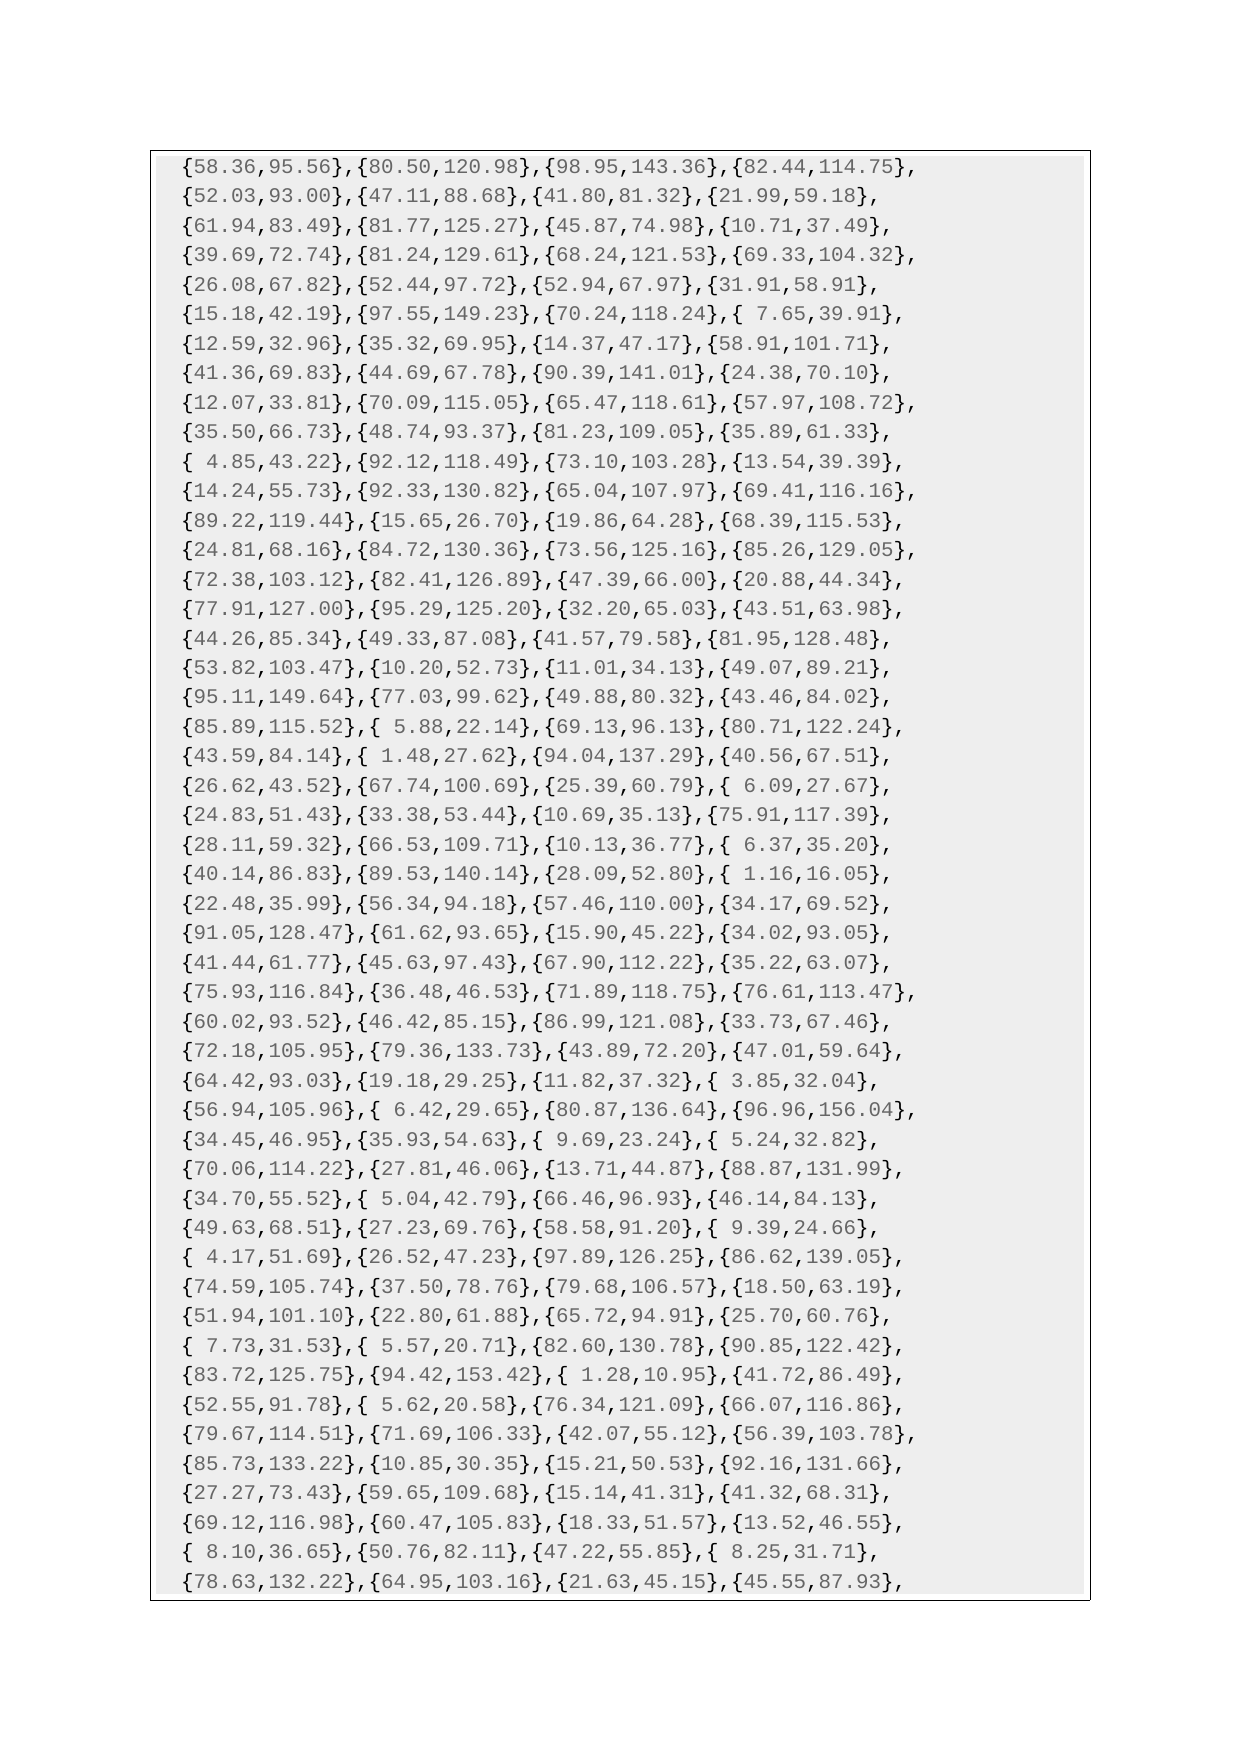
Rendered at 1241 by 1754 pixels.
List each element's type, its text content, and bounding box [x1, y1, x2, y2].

table_header {58.36,95.56},{80.50,120.98},{98.95,143.36},{82.44,114.75}, {52.03,93.00},{47.11,88.68},{41.80,81.32},{21.99,59.18}, {61.94,83.49},{81.77,125.27},{45.87,74.98},{10.71,37.49}, {39.69,72.74},{81.24,129.61},{68.24,121.53},{69.33,104.32}, {26.08,67.82},{52.44,97.72},{52.94,67.97},{31.91,58.91}, {15.18,42.19},{97.55,149.23},{70.24,118.24},{ 7.65,39.91}, {12.59,32.96},{35.32,69.95},{14.37,47.17},{58.91,101.71}, {41.36,69.83},{44.69,67.78},{90.39,141.01},{24.38,70.10}, {12.07,33.81},{70.09,115.05},{65.47,118.61},{57.97,108.72}, {35.50,66.73},{48.74,93.37},{81.23,109.05},{35.89,61.33}, { 4.85,43.22},{92.12,118.49},{73.10,103.28},{13.54,39.39}, {14.24,55.73},{92.33,130.82},{65.04,107.97},{69.41,116.16}, {89.22,119.44},{15.65,26.70},{19.86,64.28},{68.39,115.53}, {24.81,68.16},{84.72,130.36},{73.56,125.16},{85.26,129.05}, {72.38,103.12},{82.41,126.89},{47.39,66.00},{20.88,44.34}, {77.91,127.00},{95.29,125.20},{32.20,65.03},{43.51,63.98}, {44.26,85.34},{49.33,87.08},{41.57,79.58},{81.95,128.48}, {53.82,103.47},{10.20,52.73},{11.01,34.13},{49.07,89.21}, {95.11,149.64},{77.03,99.62},{49.88,80.32},{43.46,84.02}, {85.89,115.52},{ 5.88,22.14},{69.13,96.13},{80.71,122.24}, {43.59,84.14},{ 1.48,27.62},{94.04,137.29},{40.56,67.51}, {26.62,43.52},{67.74,100.69},{25.39,60.79},{ 6.09,27.67}, {24.83,51.43},{33.38,53.44},{10.69,35.13},{75.91,117.39}, {28.11,59.32},{66.53,109.71},{10.13,36.77},{ 6.37,35.20}, {40.14,86.83},{89.53,140.14},{28.09,52.80},{ 1.16,16.05}, {22.48,35.99},{56.34,94.18},{57.46,110.00},{34.17,69.52}, {91.05,128.47},{61.62,93.65},{15.90,45.22},{34.02,93.05}, {41.44,61.77},{45.63,97.43},{67.90,112.22},{35.22,63.07}, {75.93,116.84},{36.48,46.53},{71.89,118.75},{76.61,113.47}, {60.02,93.52},{46.42,85.15},{86.99,121.08},{33.73,67.46}, {72.18,105.95},{79.36,133.73},{43.89,72.20},{47.01,59.64}, {64.42,93.03},{19.18,29.25},{11.82,37.32},{ 3.85,32.04}, {56.94,105.96},{ 6.42,29.65},{80.87,136.64},{96.96,156.04}, {34.45,46.95},{35.93,54.63},{ 9.69,23.24},{ 5.24,32.82}, {70.06,114.22},{27.81,46.06},{13.71,44.87},{88.87,131.99}, {34.70,55.52},{ 5.04,42.79},{66.46,96.93},{46.14,84.13}, {49.63,68.51},{27.23,69.76},{58.58,91.20},{ 9.39,24.66}, { 4.17,51.69},{26.52,47.23},{97.89,126.25},{86.62,139.05}, {74.59,105.74},{37.50,78.76},{79.68,106.57},{18.50,63.19}, {51.94,101.10},{22.80,61.88},{65.72,94.91},{25.70,60.76}, { 7.73,31.53},{ 5.57,20.71},{82.60,130.78},{90.85,122.42}, {83.72,125.75},{94.42,153.42},{ 1.28,10.95},{41.72,86.49}, {52.55,91.78},{ 5.62,20.58},{76.34,121.09},{66.07,116.86}, {79.67,114.51},{71.69,106.33},{42.07,55.12},{56.39,103.78}, {85.73,133.22},{10.85,30.35},{15.21,50.53},{92.16,131.66}, {27.27,73.43},{59.65,109.68},{15.14,41.31},{41.32,68.31}, {69.12,116.98},{60.47,105.83},{18.33,51.57},{13.52,46.55}, { 8.10,36.65},{50.76,82.11},{47.22,55.85},{ 8.25,31.71}, {78.63,132.22},{64.95,103.16},{21.63,45.15},{45.55,87.93}, [151, 151, 1090, 1600]
